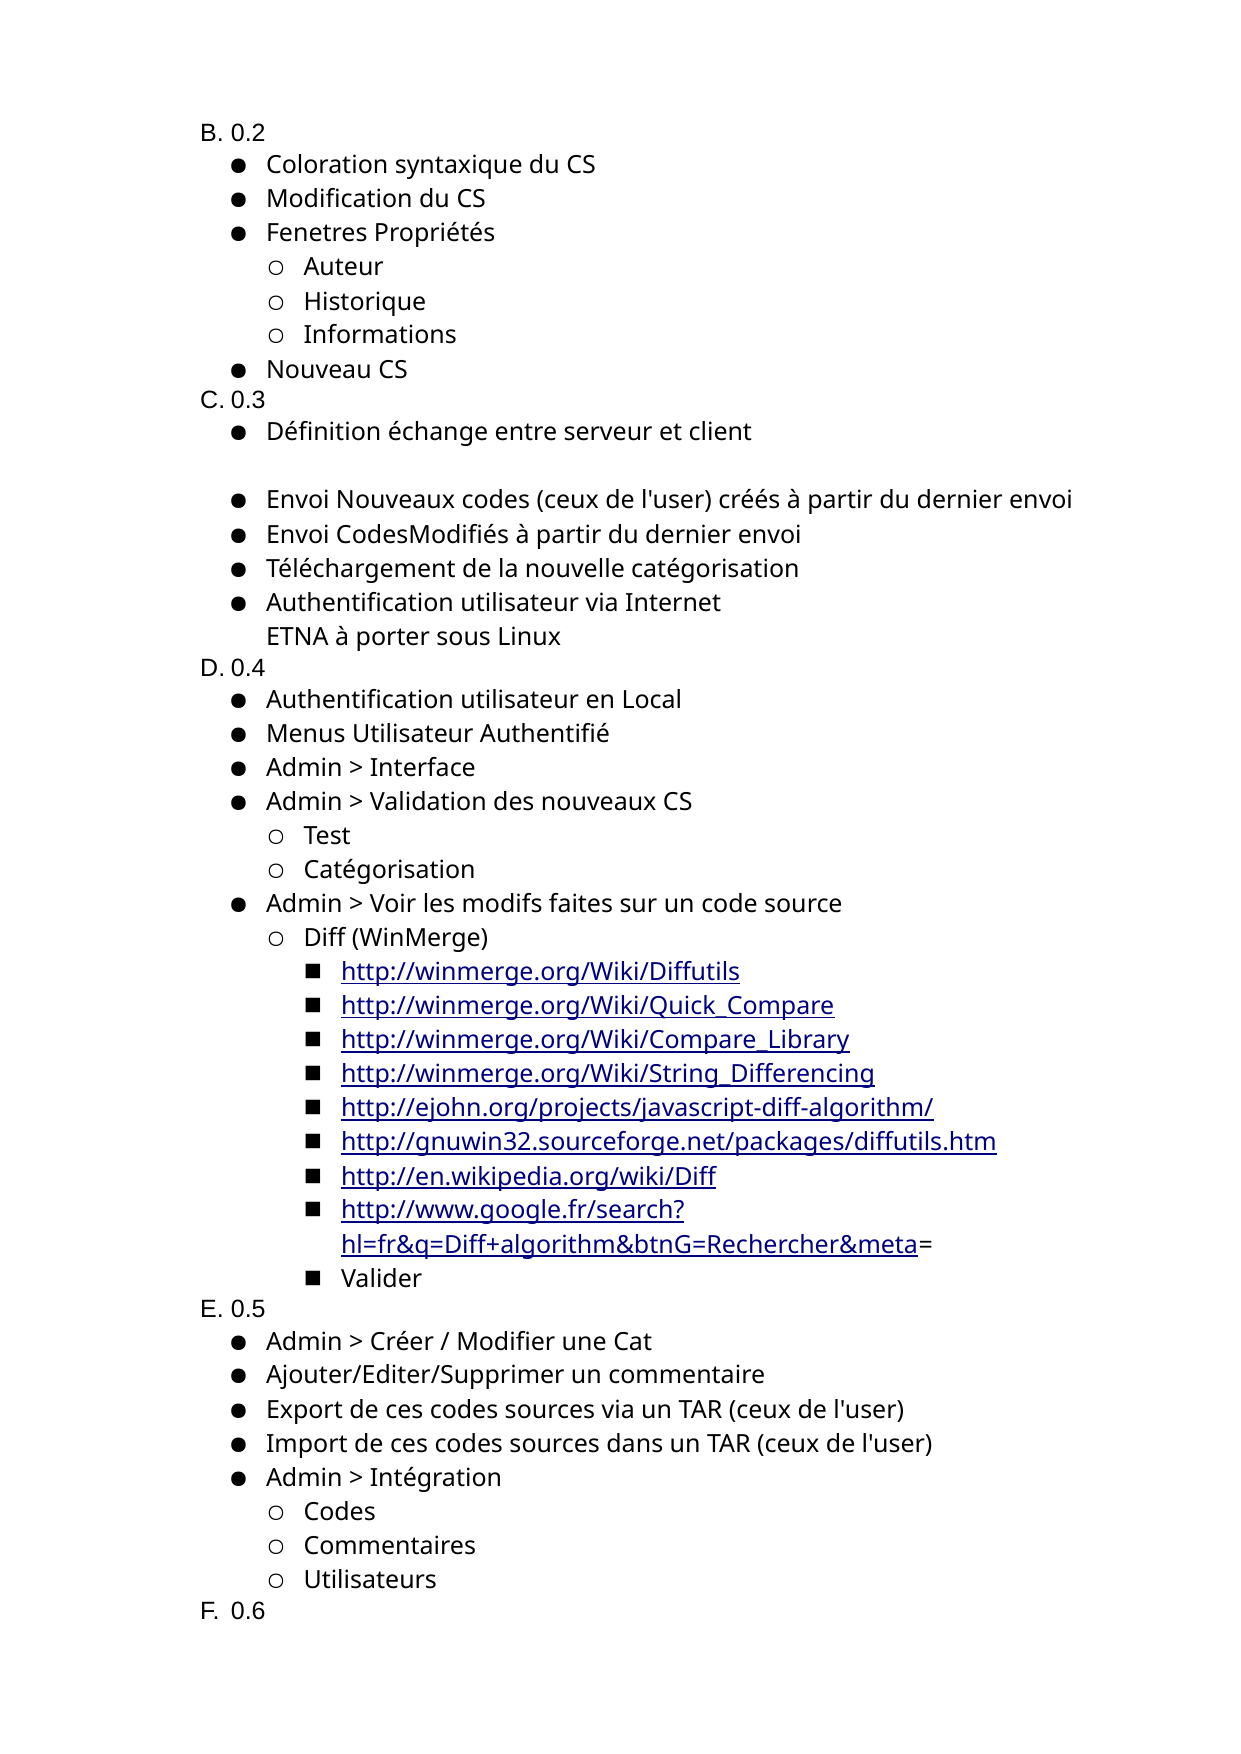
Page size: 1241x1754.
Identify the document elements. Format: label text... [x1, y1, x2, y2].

list Commentaires [266, 1527, 1122, 1562]
list Informations [266, 317, 1122, 351]
list Nouveau CS [266, 351, 1122, 385]
list Admin > Intégration [266, 1459, 1122, 1493]
list http://ejohn.org/projects/javascript-diff-algorithm/ [303, 1090, 1122, 1124]
list 0.5 [193, 1294, 1122, 1323]
list Historique [266, 283, 1122, 317]
list Authentification utilisateur en Local [266, 681, 1122, 715]
list Coloration syntaxique du CS [266, 147, 1122, 181]
list http://en.wikipedia.org/wiki/Diff [303, 1158, 1122, 1192]
list http://winmerge.org/Wiki/Compare_Library [303, 1022, 1122, 1056]
list Fenetres Propriétés [266, 215, 1122, 249]
list http://winmerge.org/Wiki/Quick_Compare [303, 988, 1122, 1022]
list Export de ces codes sources via un TAR (ceux de l'user) [266, 1391, 1122, 1425]
list Catégorisation [266, 852, 1122, 886]
list 0.3 [193, 385, 1122, 414]
list Import de ces codes sources dans un TAR (ceux de l'user) [266, 1425, 1122, 1459]
list ETNA à porter sous Linux [266, 618, 1122, 652]
list Codes [266, 1493, 1122, 1527]
list 0.2 [193, 118, 1122, 147]
list 0.4 [193, 652, 1122, 681]
list Admin > Créer / Modifier une Cat [266, 1323, 1122, 1357]
list http://gnuwin32.sourceforge.net/packages/diffutils.htm [303, 1124, 1122, 1158]
list Ajouter/Editer/Supprimer un commentaire [266, 1357, 1122, 1391]
list Envoi CodesModifiés à partir du dernier envoi [266, 516, 1122, 550]
list Envoi Nouveaux codes (ceux de l'user) créés à partir du dernier envoi [266, 482, 1122, 516]
list http://winmerge.org/Wiki/Diffutils [303, 954, 1122, 988]
list 0.6 [193, 1596, 1122, 1624]
list Admin > Interface [266, 749, 1122, 783]
list http://www.google.fr/search?hl=fr&q=Diff+algorithm&btnG=Rechercher&meta= [303, 1192, 1122, 1260]
list Auteur [266, 249, 1122, 283]
list Admin > Voir les modifs faites sur un code source [266, 886, 1122, 920]
list Valider [303, 1260, 1122, 1294]
list Test [266, 817, 1122, 852]
list Menus Utilisateur Authentifié [266, 715, 1122, 749]
list Téléchargement de la nouvelle catégorisation [266, 550, 1122, 584]
list Modification du CS [266, 181, 1122, 215]
list Définition échange entre serveur et client [266, 414, 1122, 448]
list Authentification utilisateur via Internet [266, 584, 1122, 618]
list Admin > Validation des nouveaux CS [266, 783, 1122, 817]
list Diff (WinMerge) [266, 920, 1122, 954]
list http://winmerge.org/Wiki/String_Differencing [303, 1056, 1122, 1090]
list Utilisateurs [266, 1562, 1122, 1596]
